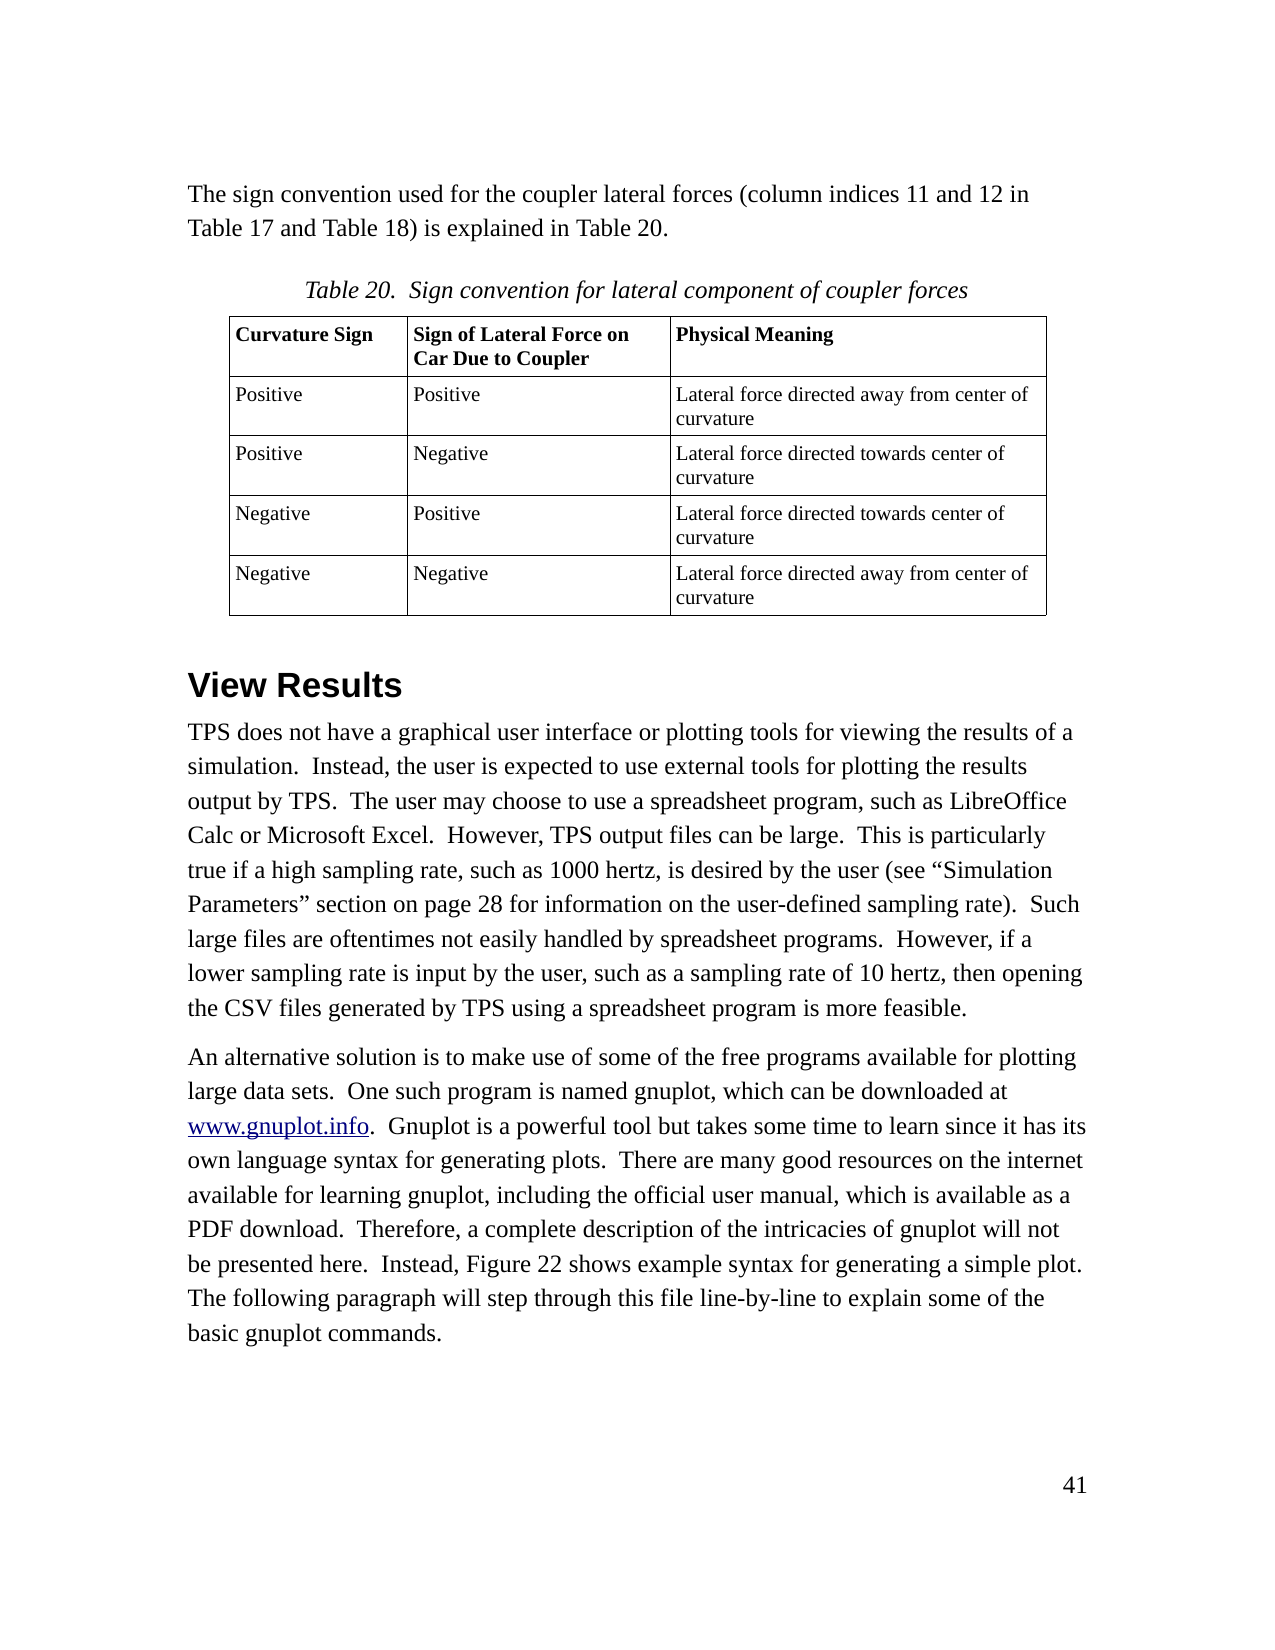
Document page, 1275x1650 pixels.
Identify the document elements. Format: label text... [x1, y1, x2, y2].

table_cell Positive [408, 377, 670, 435]
table_header Physical Meaning [671, 317, 1046, 376]
table_cell Negative [230, 496, 407, 555]
table_cell Negative [230, 556, 407, 614]
table_cell Positive [408, 496, 670, 555]
table_cell Negative [408, 556, 670, 614]
table_cell Negative [408, 436, 670, 495]
table_cell Positive [230, 377, 407, 435]
table_cell Lateral force directed away from center of curvature [671, 556, 1046, 614]
table_cell Positive [230, 436, 407, 495]
table_cell Lateral force directed away from center of curvature [671, 377, 1046, 435]
table_cell Lateral force directed towards center of curvature [671, 436, 1046, 495]
text TPS does not have a graphical user interface or plotting tools for viewing the results of a simulation. Instead, the user is expected to use external tools for plotting the results output by TPS. The user may choose to use a spreadsheet program, such as LibreOffice Calc or Microsoft Excel. However, TPS output files can be large. This is particularly true if a high sampling rate, such as 1000 hertz, is desired by the user (see “Simulation Parameters” section on page 28 for information on the user-defined sampling rate). Such large files are oftentimes not easily handled by spreadsheet programs. However, if a lower sampling rate is input by the user, such as a sampling rate of 10 hertz, then opening the CSV files generated by TPS using a spreadsheet program is more feasible. [187, 717, 1087, 1021]
text The sign convention used for the coupler lateral forces (column indices 11 and 12 in Table 17 and Table 18) is explained in Table 20. [187, 179, 1087, 242]
table_cell Lateral force directed towards center of curvature [671, 496, 1046, 555]
table_header Curvature Sign [230, 317, 407, 376]
text An alternative solution is to make use of some of the free programs available for plotting large data sets. One such program is named gnuplot, which can be downloaded at www.gnuplot.info. Gnuplot is a powerful tool but takes some time to learn since it has its own language syntax for generating plots. There are many good resources on the internet available for learning gnuplot, including the official user manual, which is available as a PDF download. Therefore, a complete description of the intricacies of gnuplot will not be presented here. Instead, Figure 22 shows example syntax for generating a simple plot. The following paragraph will step through this file line-by-line to explain some of the basic gnuplot commands. [187, 1042, 1087, 1346]
text Table 20. Sign convention for lateral component of coupler forces [187, 275, 1087, 303]
table_header Sign of Lateral Force on Car Due to Coupler [408, 317, 670, 376]
subtitle View Results [187, 664, 1087, 704]
